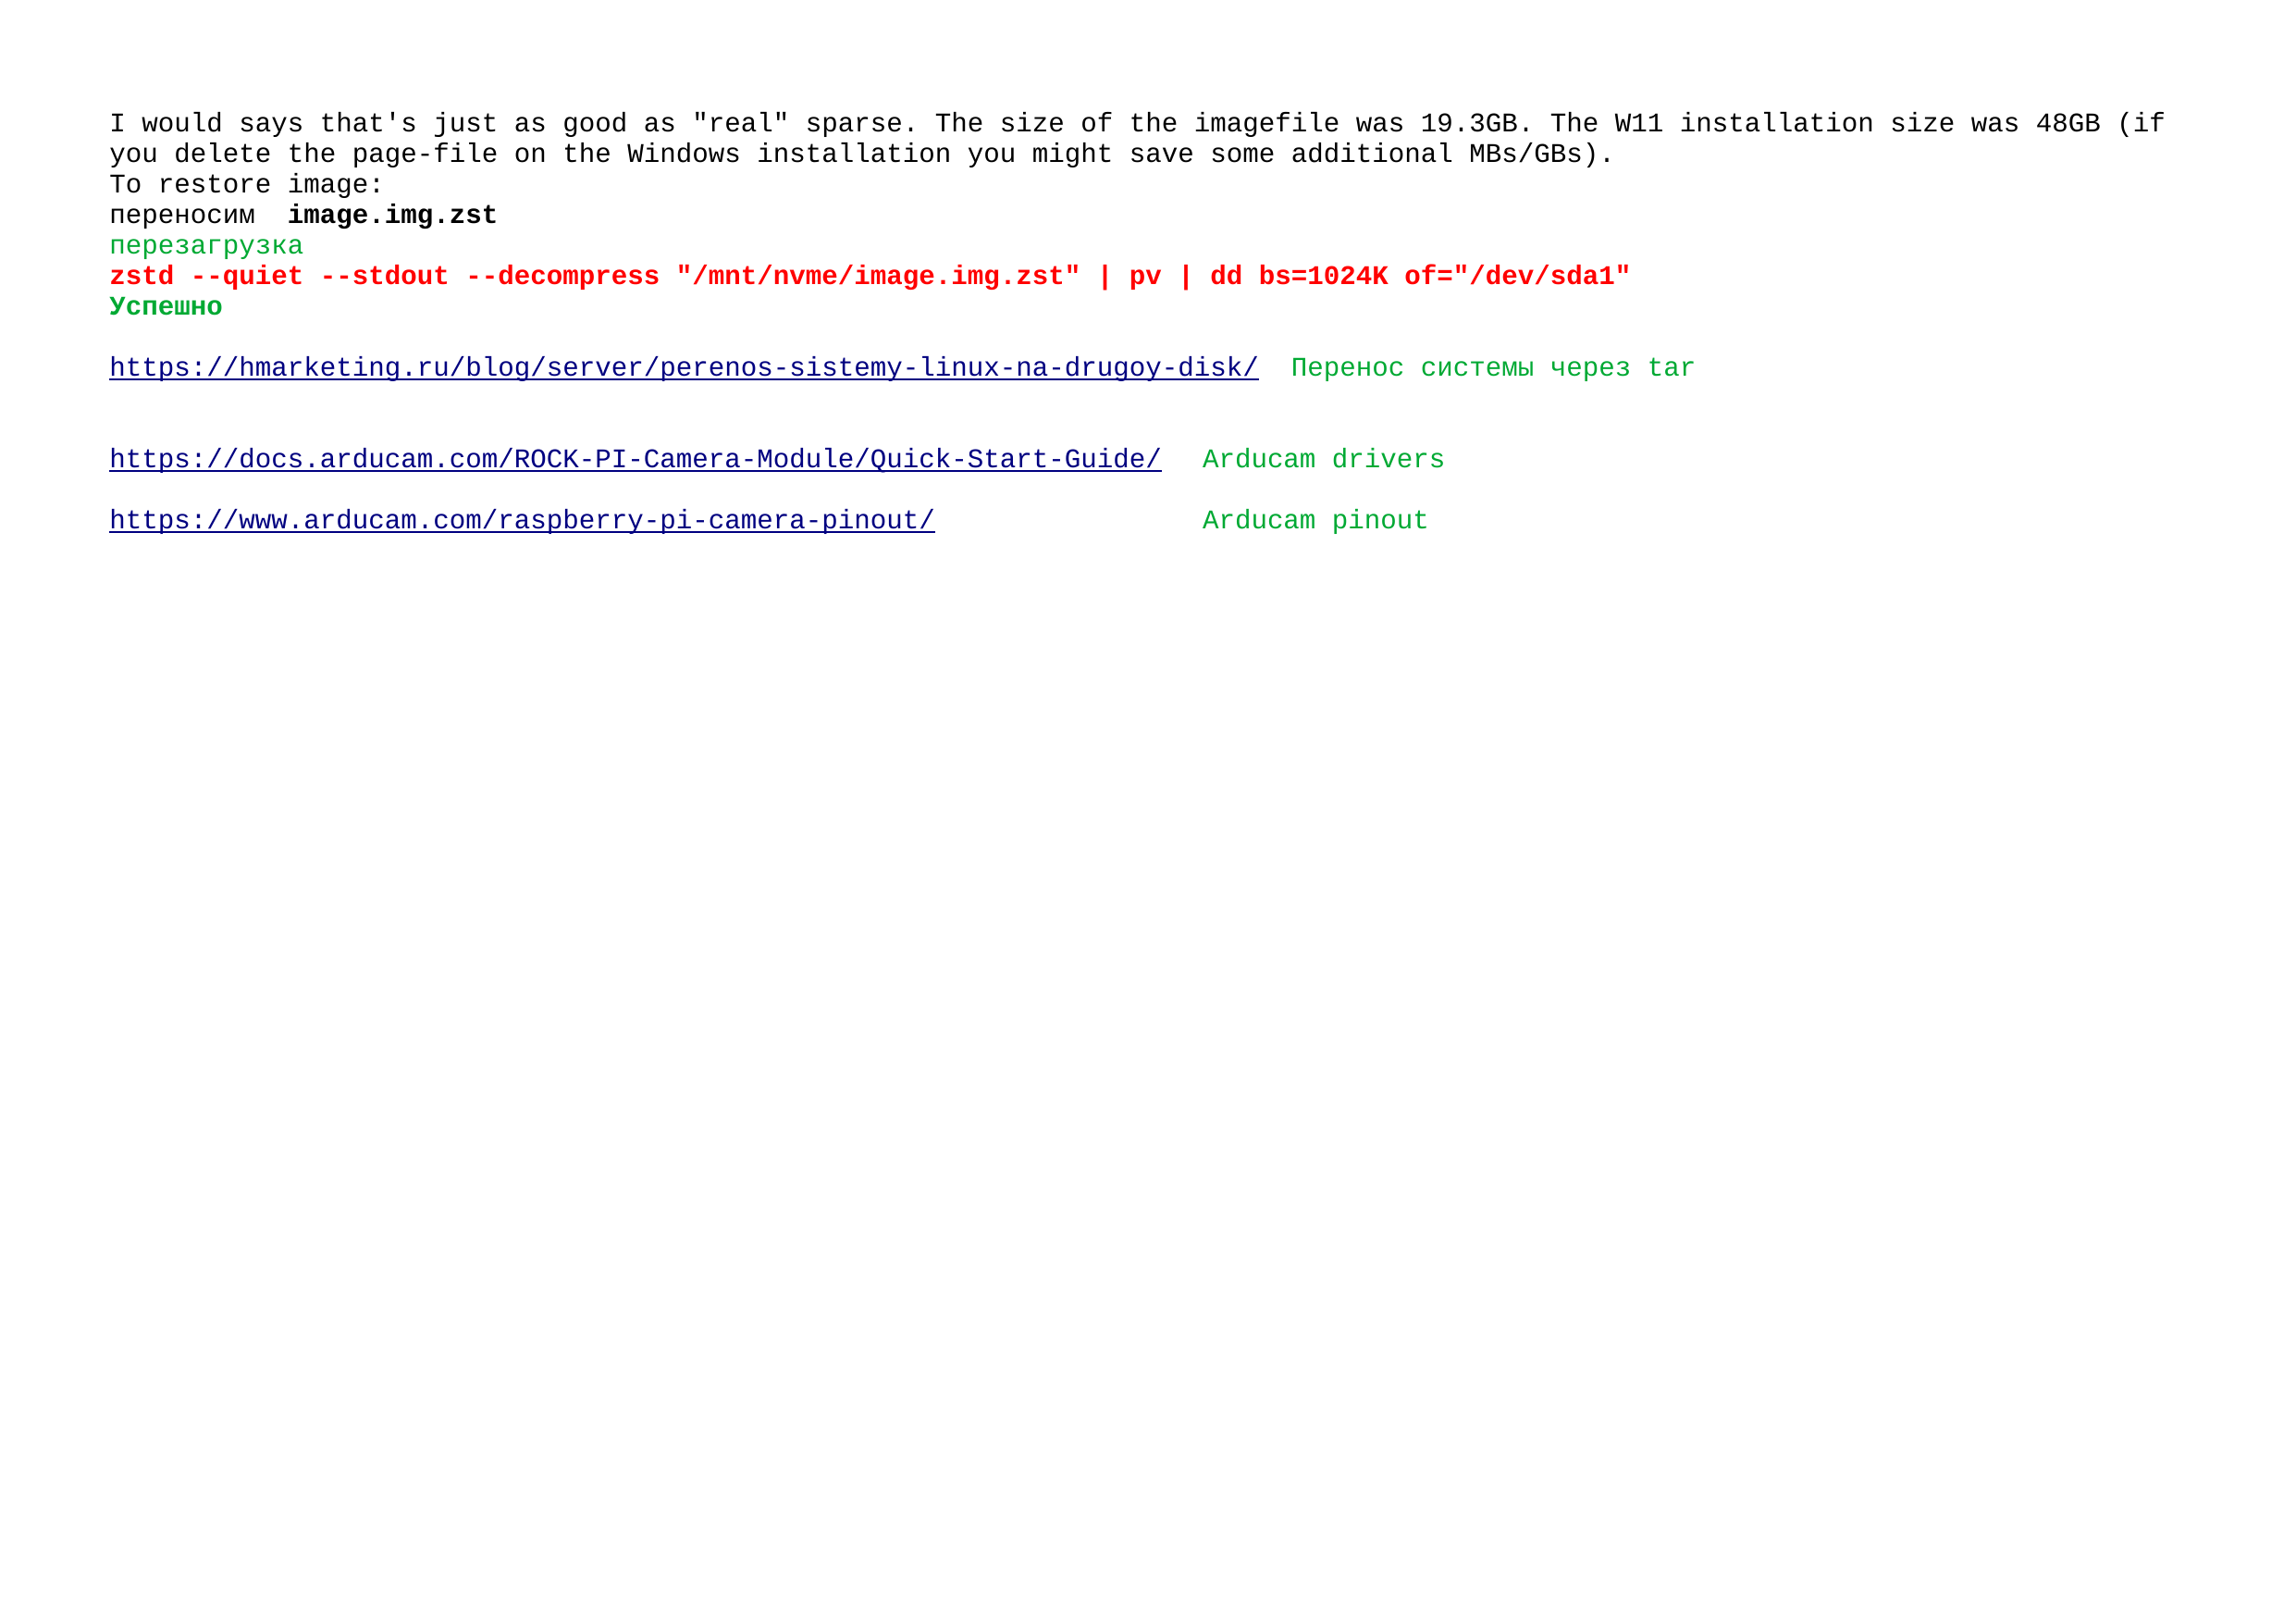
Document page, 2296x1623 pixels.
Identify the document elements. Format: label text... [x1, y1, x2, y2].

text Успешно [109, 292, 2186, 323]
text To restore image: [109, 170, 2186, 201]
text переносим image.img.zst [109, 201, 2186, 231]
text https://hmarketing.ru/blog/server/perenos-sistemy-linux-na-drugoy-disk/ Перенос системы через tar [109, 353, 2186, 384]
text https://docs.arducam.com/ROCK-PI-Camera-Module/Quick-Start-Guide/ Arducam drivers [109, 445, 2186, 476]
text I would says that's just as good as "real" sparse. The size of the imagefile was 19.3GB. The W11 installation size was 48GB (if you delete the page-file on the Windows installation you might save some additional MBs/GBs). [109, 109, 2186, 170]
text перезагрузка [109, 231, 2186, 262]
text https://www.arducam.com/raspberry-pi-camera-pinout/ Arducam pinout [109, 506, 2186, 537]
text zstd --quiet --stdout --decompress "/mnt/nvme/image.img.zst" | pv | dd bs=1024K of="/dev/sda1" [109, 262, 2186, 292]
